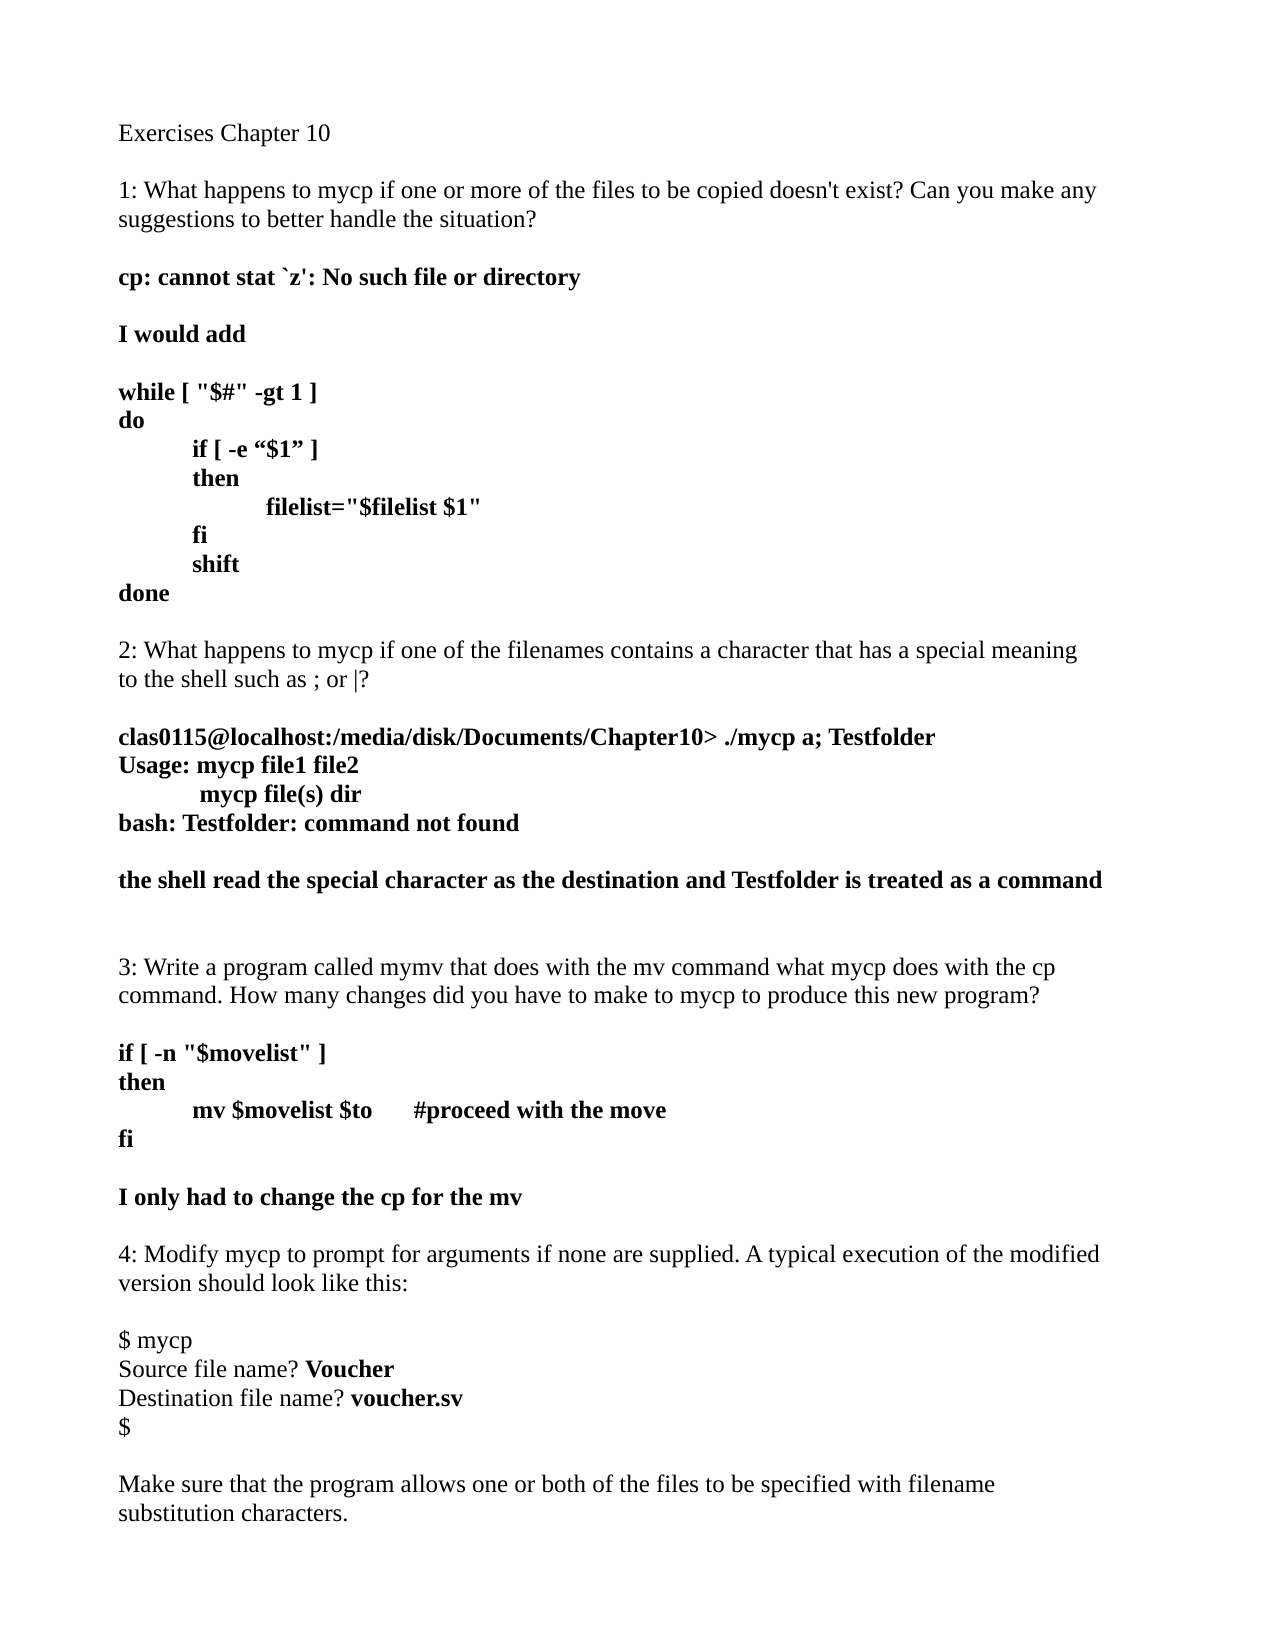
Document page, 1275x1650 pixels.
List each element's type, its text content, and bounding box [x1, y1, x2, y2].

text shift [118, 549, 1157, 578]
text Destination file name? voucher.sv [118, 1383, 1157, 1412]
text to the shell such as ; or |? [118, 664, 1157, 693]
text suggestions to better handle the situation? [118, 204, 1157, 233]
text fi [118, 521, 1157, 549]
text version should look like this: [118, 1268, 1157, 1297]
text 1: What happens to mycp if one or more of the files to be copied doesn't exist? Can you make any [118, 176, 1157, 204]
text 2: What happens to mycp if one of the filenames contains a character that has a special meaning [118, 636, 1157, 664]
text if [ -e “$1” ] [118, 434, 1157, 463]
text Exercises Chapter 10 [118, 118, 1157, 147]
text while [ "$#" -gt 1 ] [118, 377, 1157, 406]
text $ [118, 1412, 1157, 1441]
text filelist="$filelist $1" [118, 492, 1157, 521]
text fi [118, 1124, 1157, 1153]
text clas0115@localhost:/media/disk/Documents/Chapter10> ./mycp a; Testfolder [118, 722, 1157, 751]
text Make sure that the program allows one or both of the files to be specified with filename [118, 1469, 1157, 1498]
text then [118, 1067, 1157, 1096]
text do [118, 406, 1157, 434]
text then [118, 463, 1157, 492]
text $ mycp [118, 1326, 1157, 1354]
text command. How many changes did you have to make to mycp to produce this new program? [118, 981, 1157, 1009]
text done [118, 578, 1157, 607]
text mycp file(s) dir [118, 779, 1157, 808]
text cp: cannot stat `z': No such file or directory [118, 262, 1157, 291]
text substitution characters. [118, 1498, 1157, 1527]
text mv $movelist $to #proceed with the move [118, 1096, 1157, 1124]
text 3: Write a program called mymv that does with the mv command what mycp does with the cp [118, 952, 1157, 981]
text if [ -n "$movelist" ] [118, 1038, 1157, 1067]
text I would add [118, 319, 1157, 348]
text bash: Testfolder: command not found [118, 808, 1157, 837]
text I only had to change the cp for the mv [118, 1182, 1157, 1211]
text the shell read the special character as the destination and Testfolder is treated as a command [118, 866, 1157, 894]
text Usage: mycp file1 file2 [118, 751, 1157, 779]
text 4: Modify mycp to prompt for arguments if none are supplied. A typical execution of the modified [118, 1239, 1157, 1268]
text Source file name? Voucher [118, 1354, 1157, 1383]
